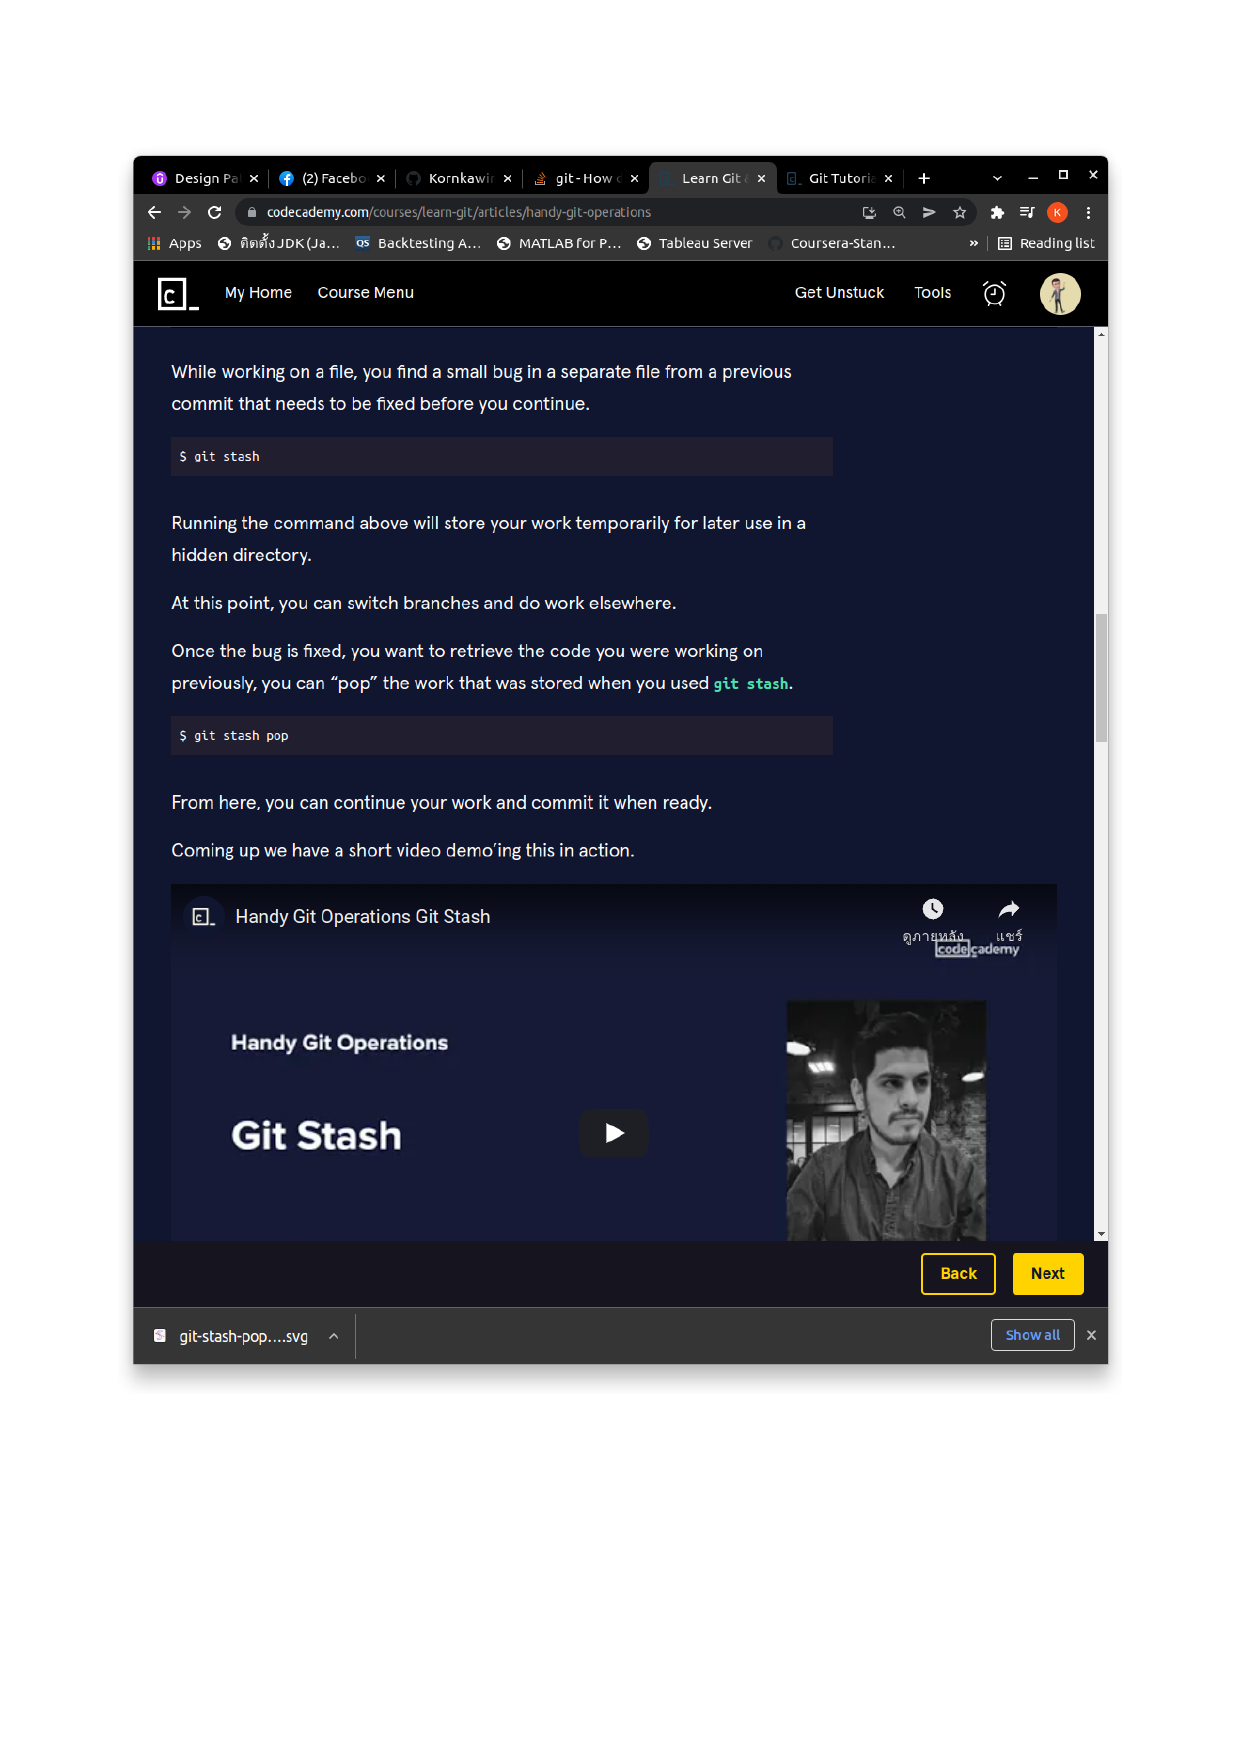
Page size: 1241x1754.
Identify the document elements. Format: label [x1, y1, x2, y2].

picture [118, 146, 1123, 1394]
